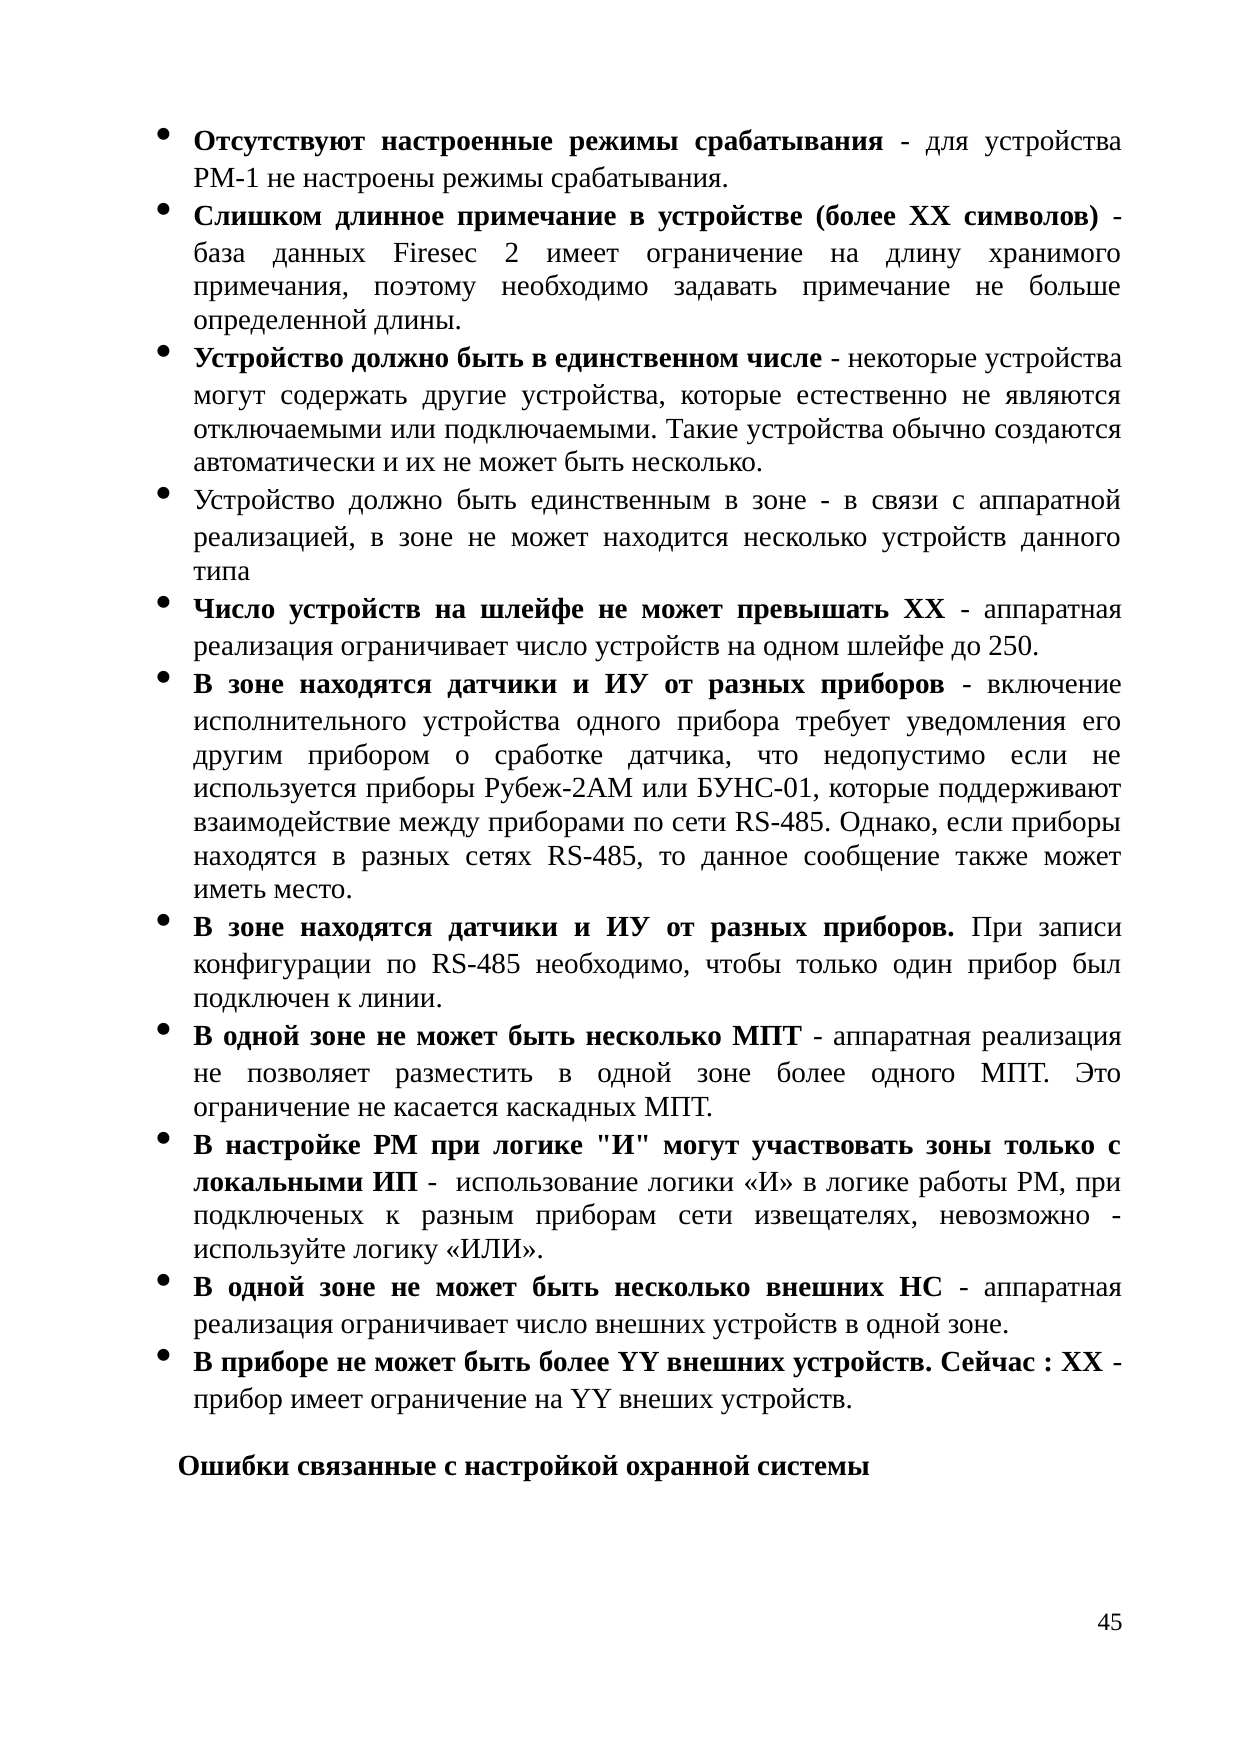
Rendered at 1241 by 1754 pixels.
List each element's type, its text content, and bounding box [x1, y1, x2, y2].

text Ошибки связанные с настройкой охранной системы [118, 1448, 1122, 1482]
list Слишком длинное примечание в устройстве (более XX символов) - база данных Firesec 2 имеет ограничение на длину хранимого примечания, поэтому необходимо задавать примечание не больше определенной длины. [156, 193, 1122, 336]
list В одной зоне не может быть несколько МПТ - аппаратная реализация не позволяет разместить в одной зоне более одного МПТ. Это ограничение не касается каскадных МПТ. [156, 1013, 1122, 1122]
list Число устройств на шлейфе не может превышать XX - аппаратная реализация ограничивает число устройств на одном шлейфе до 250. [156, 587, 1122, 662]
list В приборе не может быть более YY внешних устройств. Сейчас : XX - прибор имеет ограничение на YY внеших устройств. [156, 1340, 1122, 1415]
list В одной зоне не может быть несколько внешних НС - аппаратная реализация ограничивает число внешних устройств в одной зоне. [156, 1264, 1122, 1340]
list В зоне находятся датчики и ИУ от разных приборов - включение исполнительного устройства одного прибора требует уведомления его другим прибором о сработке датчика, что недопустимо если не используется приборы Рубеж-2АМ или БУНС-01, которые поддерживают взаимодействие между приборами по сети RS-485. Однако, если приборы находятся в разных сетях RS-485, то данное сообщение также может иметь место. [156, 662, 1122, 905]
list Устройство должно быть единственным в зоне - в связи с аппаратной реализацией, в зоне не может находится несколько устройств данного типа [156, 478, 1122, 587]
list Отсутствуют настроенные режимы срабатывания - для устройства РМ-1 не настроены режимы срабатывания. [156, 118, 1122, 193]
list В зоне находятся датчики и ИУ от разных приборов. При записи конфигурации по RS-485 необходимо, чтобы только один прибор был подключен к линии. [156, 905, 1122, 1013]
list Устройство должно быть в единственном числе - некоторые устройства могут содержать другие устройства, которые естественно не являются отключаемыми или подключаемыми. Такие устройства обычно создаются автоматически и их не может быть несколько. [156, 336, 1122, 478]
list В настройке РМ при логике "И" могут участвовать зоны только с локальными ИП - использование логики «И» в логике работы РМ, при подключеных к разным приборам сети извещателях, невозможно - используйте логику «ИЛИ». [156, 1122, 1122, 1264]
